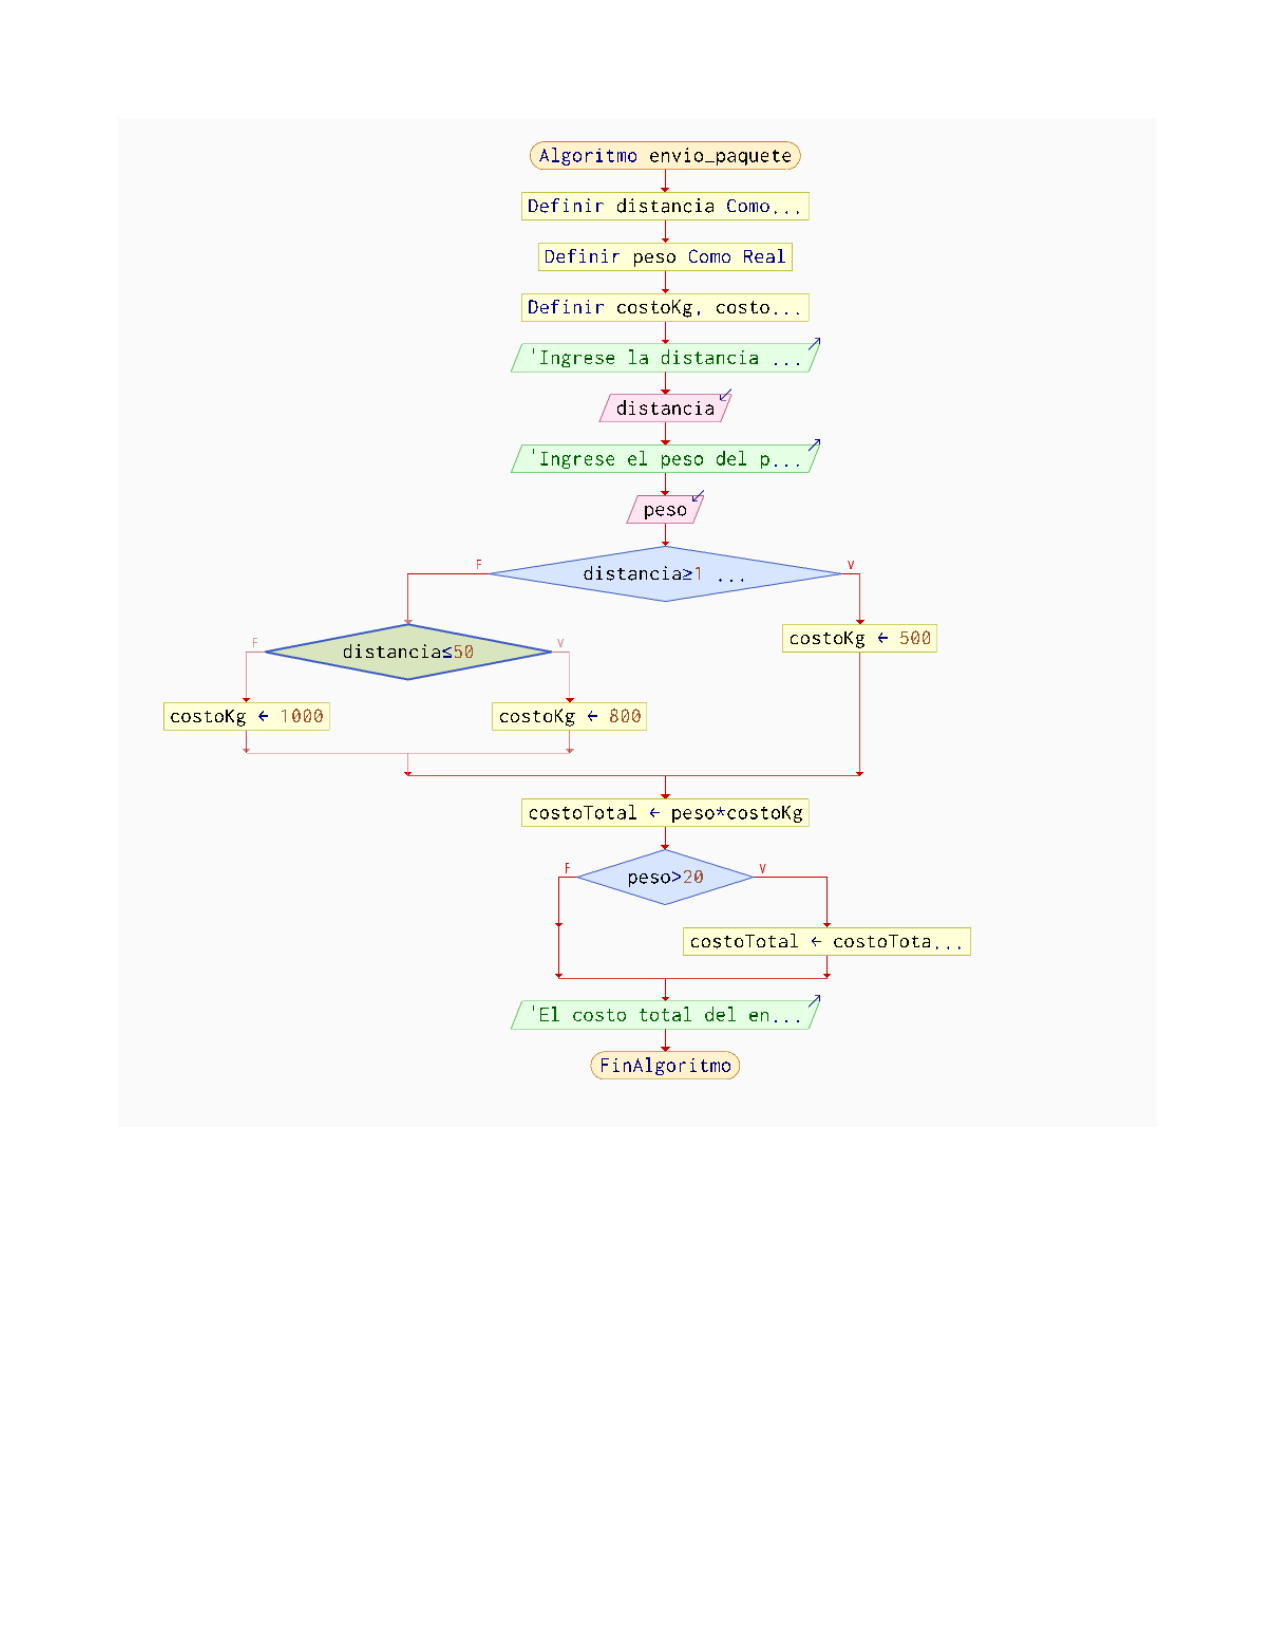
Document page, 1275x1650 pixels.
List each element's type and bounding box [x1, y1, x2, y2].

picture [118, 118, 1157, 1127]
